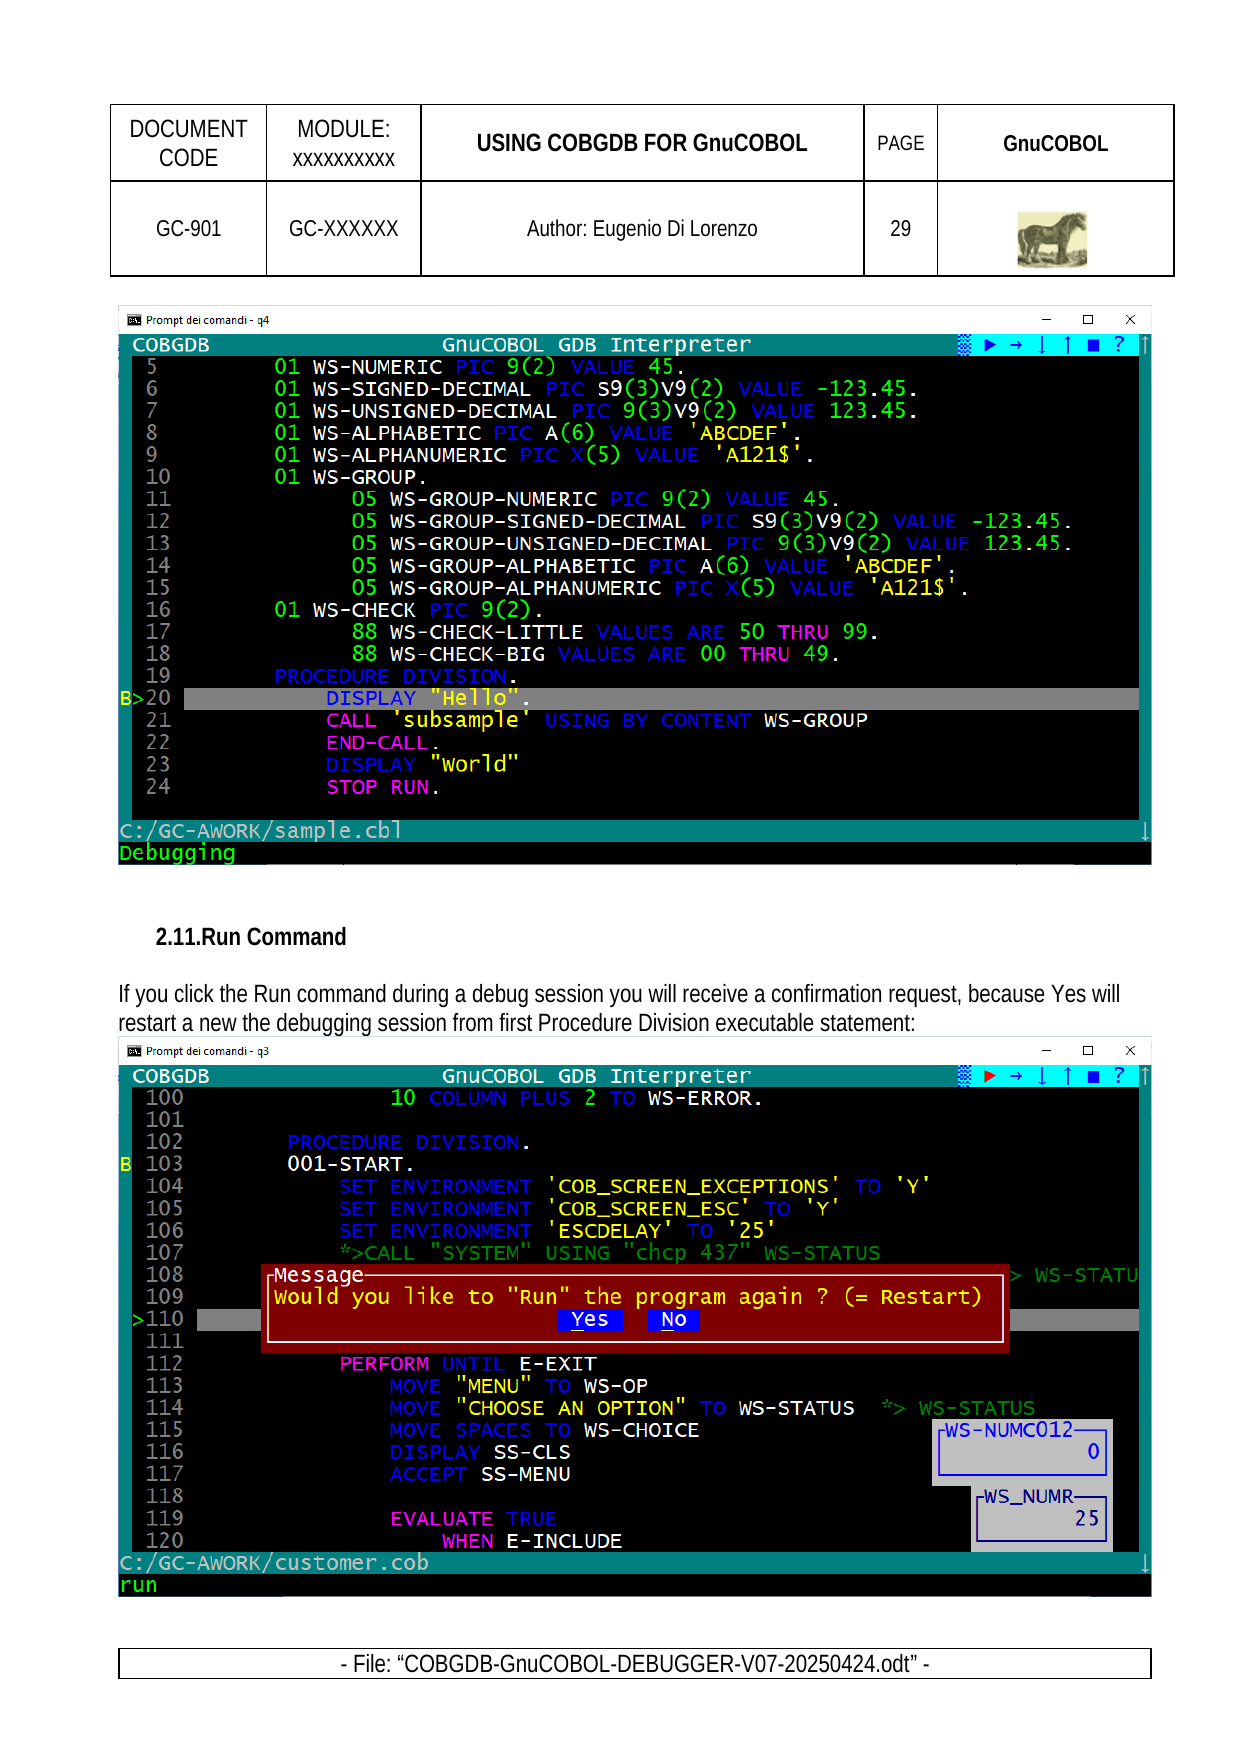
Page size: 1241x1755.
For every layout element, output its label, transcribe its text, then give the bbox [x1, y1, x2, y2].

subtitle Run Command [156, 922, 1152, 951]
text If you click the Run command during a debug session you will receive a confirmation request, because Yes will restart a new the debugging session from first Procedure Division executable statement: [118, 979, 1152, 1036]
